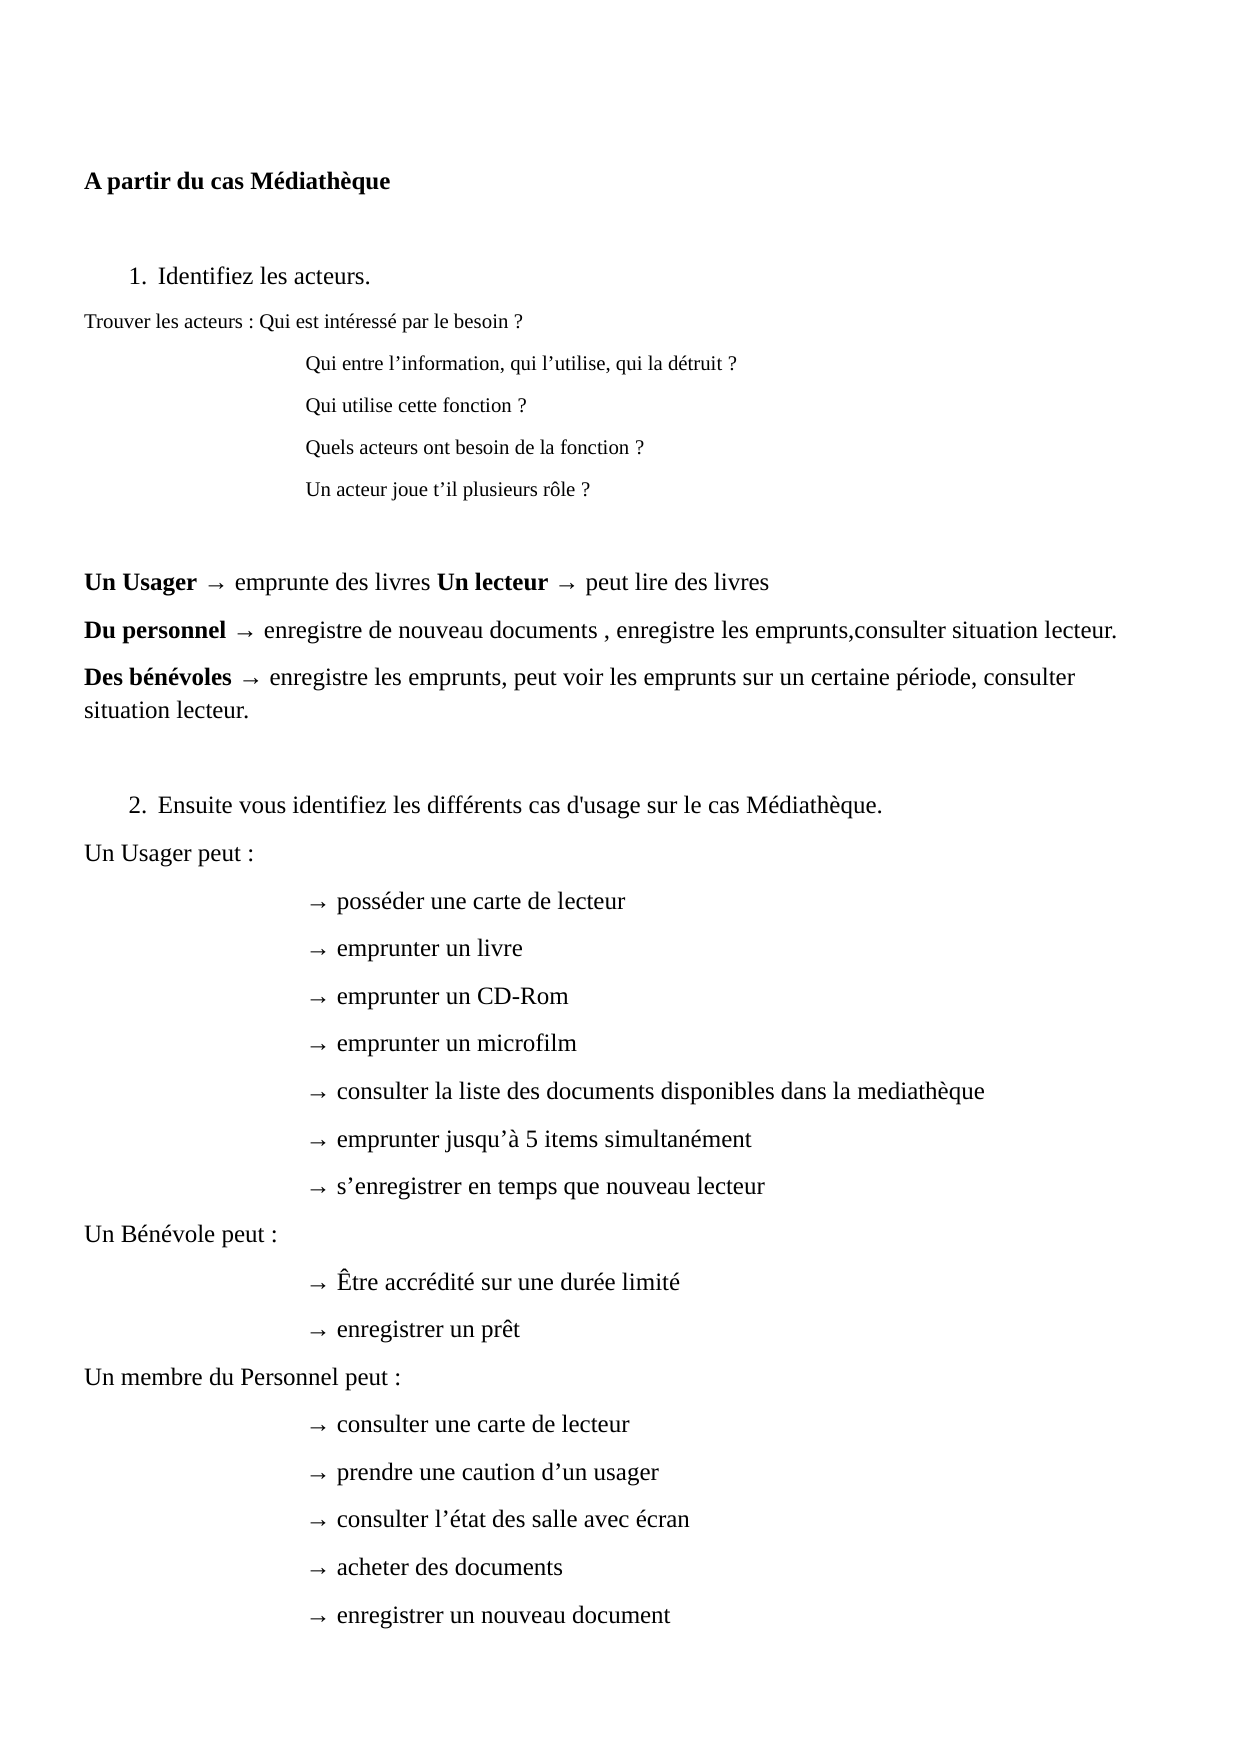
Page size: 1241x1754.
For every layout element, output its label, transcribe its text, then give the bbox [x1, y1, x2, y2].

text Du personnel → enregistre de nouveau documents , enregistre les emprunts,consulter situation lecteur. [84, 615, 1122, 643]
text → consulter l’état des salle avec écran [84, 1504, 1122, 1533]
text Un Usager → emprunte des livres Un lecteur → peut lire des livres [84, 567, 1122, 596]
text Des bénévoles → enregistre les emprunts, peut voir les emprunts sur un certaine période, consulter situation lecteur. [84, 662, 1122, 724]
text → consulter une carte de lecteur [84, 1409, 1122, 1438]
text → s’enregistrer en temps que nouveau lecteur [84, 1171, 1122, 1200]
text Un Usager peut : [84, 838, 1122, 867]
text → consulter la liste des documents disponibles dans la mediathèque [84, 1076, 1122, 1105]
list Ensuite vous identifiez les différents cas d'usage sur le cas Médiathèque. [128, 791, 1122, 819]
text → emprunter un microfilm [84, 1028, 1122, 1057]
text Quels acteurs ont besoin de la fonction ? [84, 435, 1122, 459]
text → emprunter jusqu’à 5 items simultanément [84, 1124, 1122, 1152]
text → Être accrédité sur une durée limité [84, 1267, 1122, 1295]
text → posséder une carte de lecteur [84, 886, 1122, 914]
text Un acteur joue t’il plusieurs rôle ? [84, 477, 1122, 501]
text → acheter des documents [84, 1552, 1122, 1581]
text Qui utilise cette fonction ? [84, 393, 1122, 417]
text → emprunter un CD-Rom [84, 981, 1122, 1010]
text Un Bénévole peut : [84, 1219, 1122, 1248]
text Un membre du Personnel peut : [84, 1362, 1122, 1391]
text → prendre une caution d’un usager [84, 1457, 1122, 1486]
text Trouver les acteurs : Qui est intéressé par le besoin ? [84, 308, 1122, 333]
text → enregistrer un nouveau document [84, 1600, 1122, 1628]
text → enregistrer un prêt [84, 1314, 1122, 1343]
list Identifiez les acteurs. [128, 261, 1122, 290]
text → emprunter un livre [84, 933, 1122, 962]
text A partir du cas Médiathèque [84, 166, 1122, 194]
text Qui entre l’information, qui l’utilise, qui la détruit ? [84, 351, 1122, 375]
